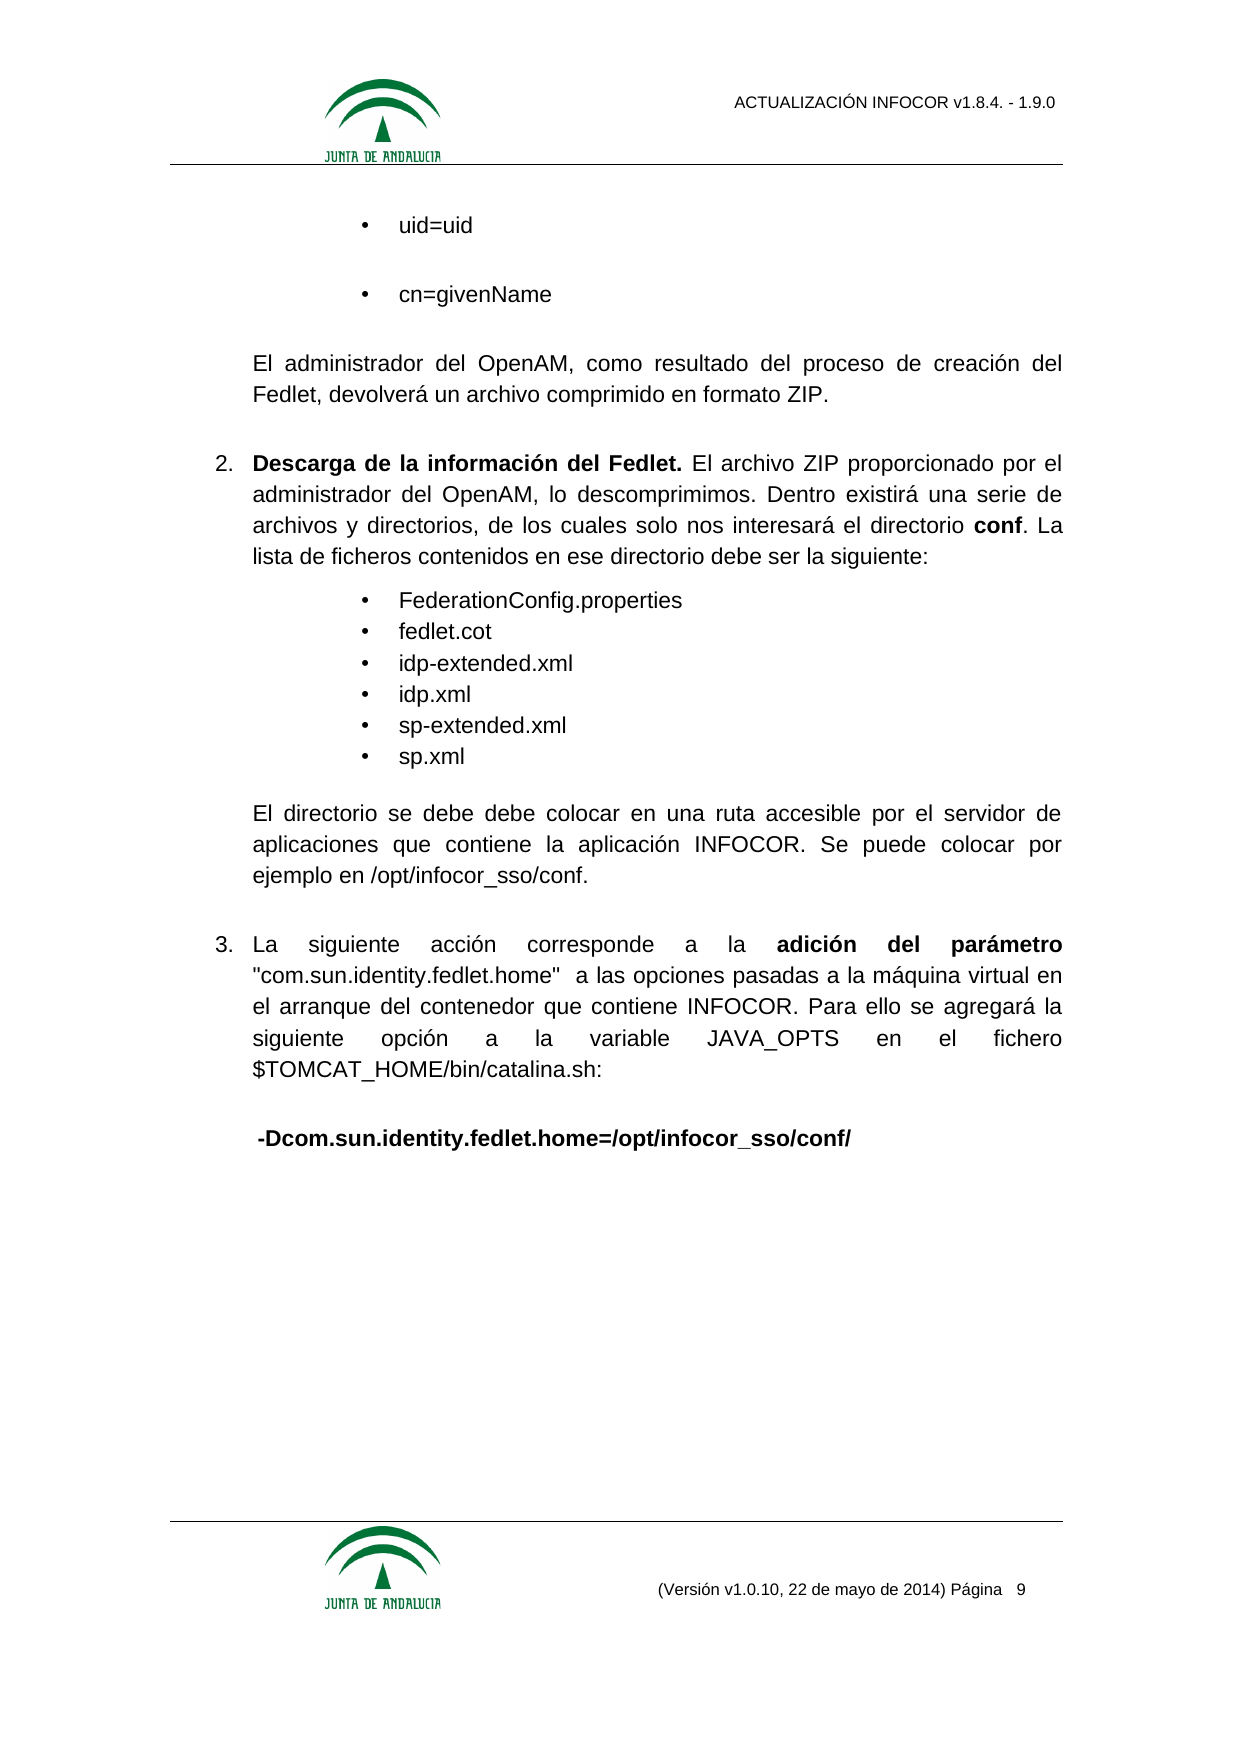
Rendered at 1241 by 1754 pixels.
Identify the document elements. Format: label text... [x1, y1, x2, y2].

list uid=uid [361, 208, 1063, 240]
list cn=givenName [361, 277, 1063, 308]
list FederationConfig.properties [361, 583, 1063, 615]
list sp.xml [361, 740, 1063, 771]
picture [324, 79, 441, 162]
text -Dcom.sun.identity.fedlet.home=/opt/infocor_sso/conf/ [177, 1121, 1063, 1152]
list fedlet.cot [361, 615, 1063, 646]
list Descarga de la información del Fedlet. El archivo ZIP proporcionado por el administrador del OpenAM, lo descomprimimos. Dentro existirá una serie de archivos y directorios, de los cuales solo nos interesará el directorio conf. La lista de ficheros contenidos en ese directorio debe ser la siguiente: [215, 446, 1063, 571]
list La siguiente acción corresponde a la adición del parámetro "com.sun.identity.fedlet.home" a las opciones pasadas a la máquina virtual en el arranque del contenedor que contiene INFOCOR. Para ello se agregará la siguiente opción a la variable JAVA_OPTS en el fichero $TOMCAT_HOME/bin/catalina.sh: [215, 927, 1063, 1083]
list sp-extended.xml [361, 708, 1063, 740]
list El administrador del OpenAM, como resultado del proceso de creación del Fedlet, devolverá un archivo comprimido en formato ZIP. [215, 346, 1063, 408]
list idp.xml [361, 677, 1063, 708]
list El directorio se debe debe colocar en una ruta accesible por el servidor de aplicaciones que contiene la aplicación INFOCOR. Se puede colocar por ejemplo en /opt/infocor_sso/conf. [215, 796, 1063, 890]
picture [324, 1526, 441, 1609]
list idp-extended.xml [361, 646, 1063, 677]
